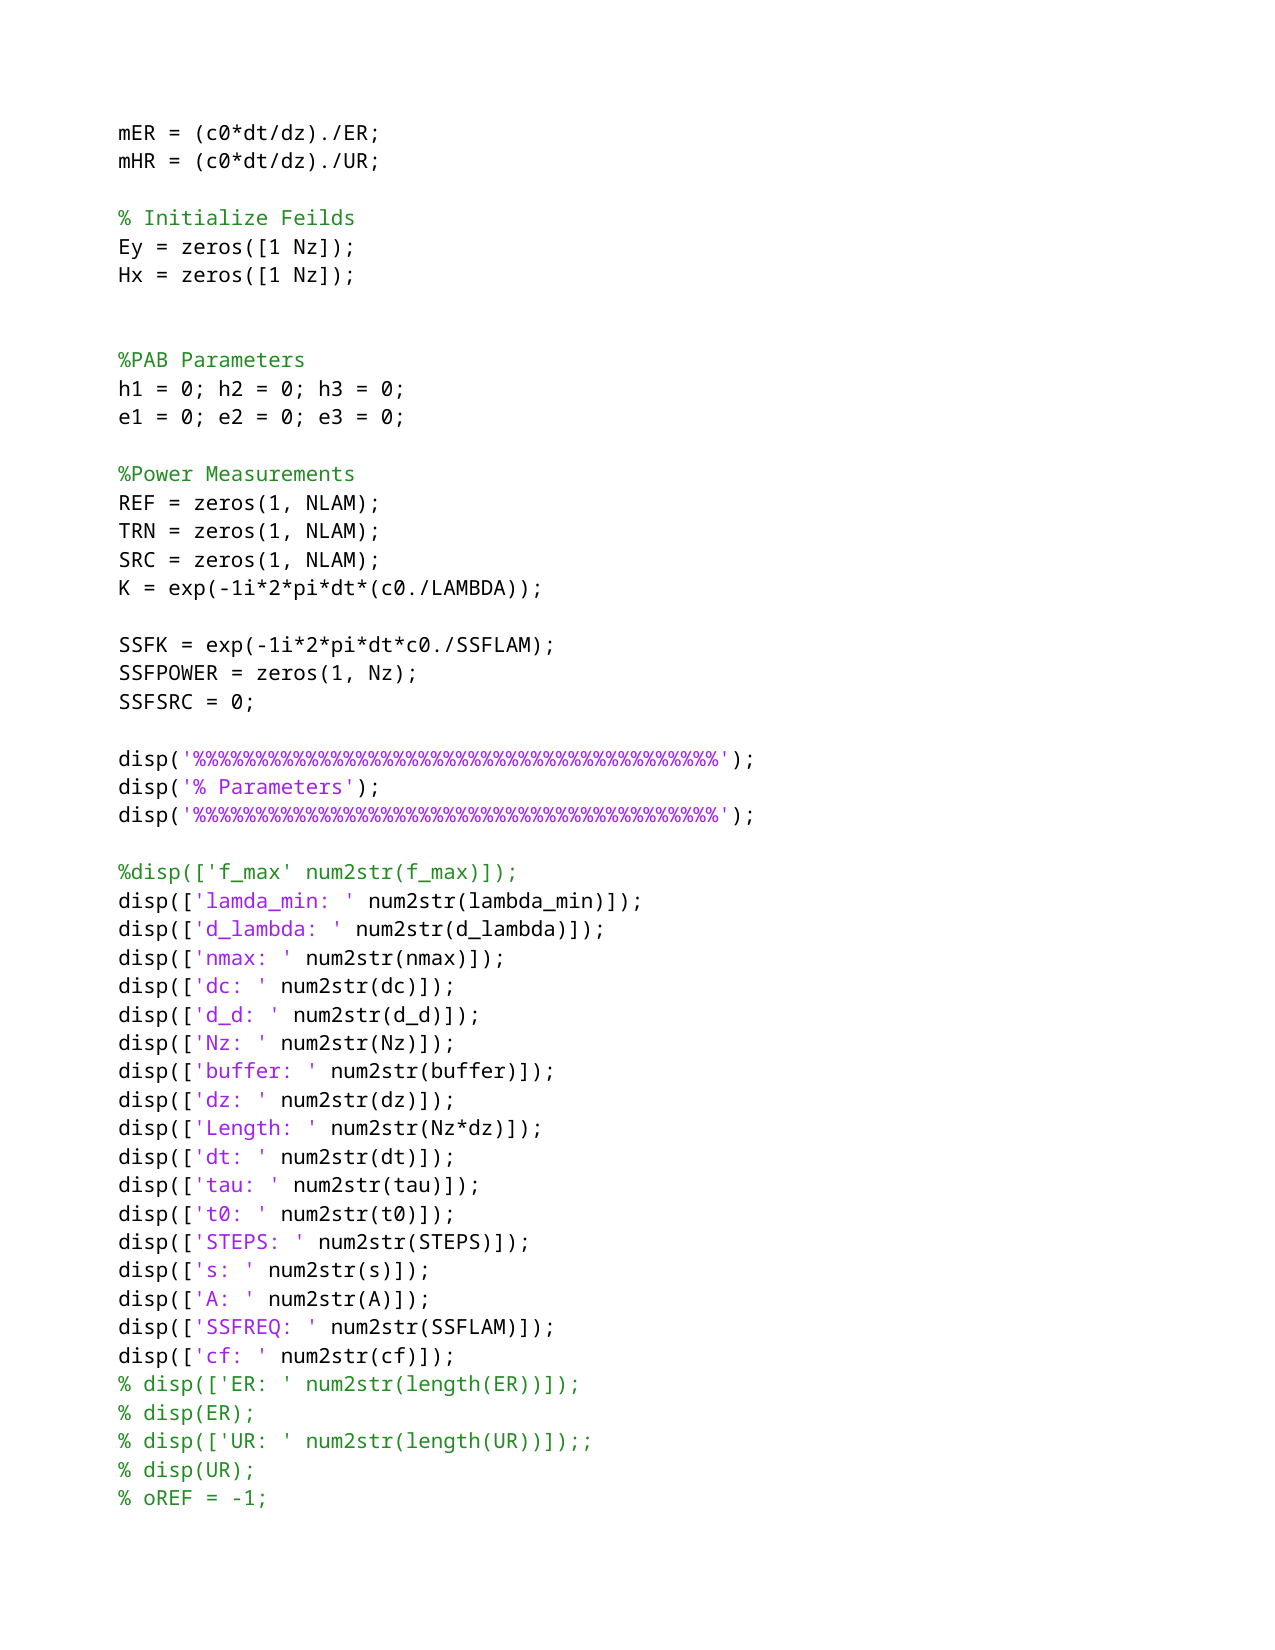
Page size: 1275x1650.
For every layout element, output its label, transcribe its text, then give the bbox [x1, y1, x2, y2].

text disp(['A: ' num2str(A)]); [118, 1284, 1157, 1312]
text disp('%%%%%%%%%%%%%%%%%%%%%%%%%%%%%%%%%%%%%%%%%%'); [118, 801, 1157, 829]
text disp(['Length: ' num2str(Nz*dz)]); [118, 1113, 1157, 1142]
text h1 = 0; h2 = 0; h3 = 0; [118, 374, 1157, 402]
text disp(['dz: ' num2str(dz)]); [118, 1085, 1157, 1113]
text disp(['dt: ' num2str(dt)]); [118, 1142, 1157, 1170]
text disp(['lamda_min: ' num2str(lambda_min)]); [118, 886, 1157, 914]
text mER = (c0*dt/dz)./ER; [118, 118, 1157, 147]
text disp(['nmax: ' num2str(nmax)]); [118, 943, 1157, 971]
text SSFK = exp(-1i*2*pi*dt*c0./SSFLAM); [118, 630, 1157, 658]
text SSFPOWER = zeros(1, Nz); [118, 658, 1157, 687]
text % disp(ER); [118, 1398, 1157, 1426]
text disp(['s: ' num2str(s)]); [118, 1256, 1157, 1284]
text disp('% Parameters'); [118, 772, 1157, 801]
text e1 = 0; e2 = 0; e3 = 0; [118, 402, 1157, 431]
text disp(['t0: ' num2str(t0)]); [118, 1199, 1157, 1227]
text % disp(['UR: ' num2str(length(UR))]);; [118, 1426, 1157, 1455]
text mHR = (c0*dt/dz)./UR; [118, 147, 1157, 175]
text disp(['Nz: ' num2str(Nz)]); [118, 1028, 1157, 1057]
text disp(['tau: ' num2str(tau)]); [118, 1170, 1157, 1199]
text Ey = zeros([1 Nz]); [118, 232, 1157, 260]
text REF = zeros(1, NLAM); [118, 488, 1157, 516]
text disp(['STEPS: ' num2str(STEPS)]); [118, 1227, 1157, 1256]
text SSFSRC = 0; [118, 687, 1157, 715]
text % oREF = -1; [118, 1483, 1157, 1512]
text %PAB Parameters [118, 346, 1157, 374]
text % Initialize Feilds [118, 203, 1157, 232]
text disp(['d_d: ' num2str(d_d)]); [118, 1000, 1157, 1028]
text % disp(UR); [118, 1455, 1157, 1483]
text disp(['SSFREQ: ' num2str(SSFLAM)]); [118, 1312, 1157, 1341]
text K = exp(-1i*2*pi*dt*(c0./LAMBDA)); [118, 573, 1157, 602]
text disp(['dc: ' num2str(dc)]); [118, 971, 1157, 1000]
text disp(['cf: ' num2str(cf)]); [118, 1341, 1157, 1369]
text disp(['d_lambda: ' num2str(d_lambda)]); [118, 914, 1157, 943]
text %Power Measurements [118, 459, 1157, 488]
text %disp(['f_max' num2str(f_max)]); [118, 857, 1157, 886]
text SRC = zeros(1, NLAM); [118, 545, 1157, 573]
text Hx = zeros([1 Nz]); [118, 260, 1157, 289]
text disp(['buffer: ' num2str(buffer)]); [118, 1057, 1157, 1085]
text TRN = zeros(1, NLAM); [118, 516, 1157, 545]
text % disp(['ER: ' num2str(length(ER))]); [118, 1369, 1157, 1398]
text disp('%%%%%%%%%%%%%%%%%%%%%%%%%%%%%%%%%%%%%%%%%%'); [118, 744, 1157, 772]
